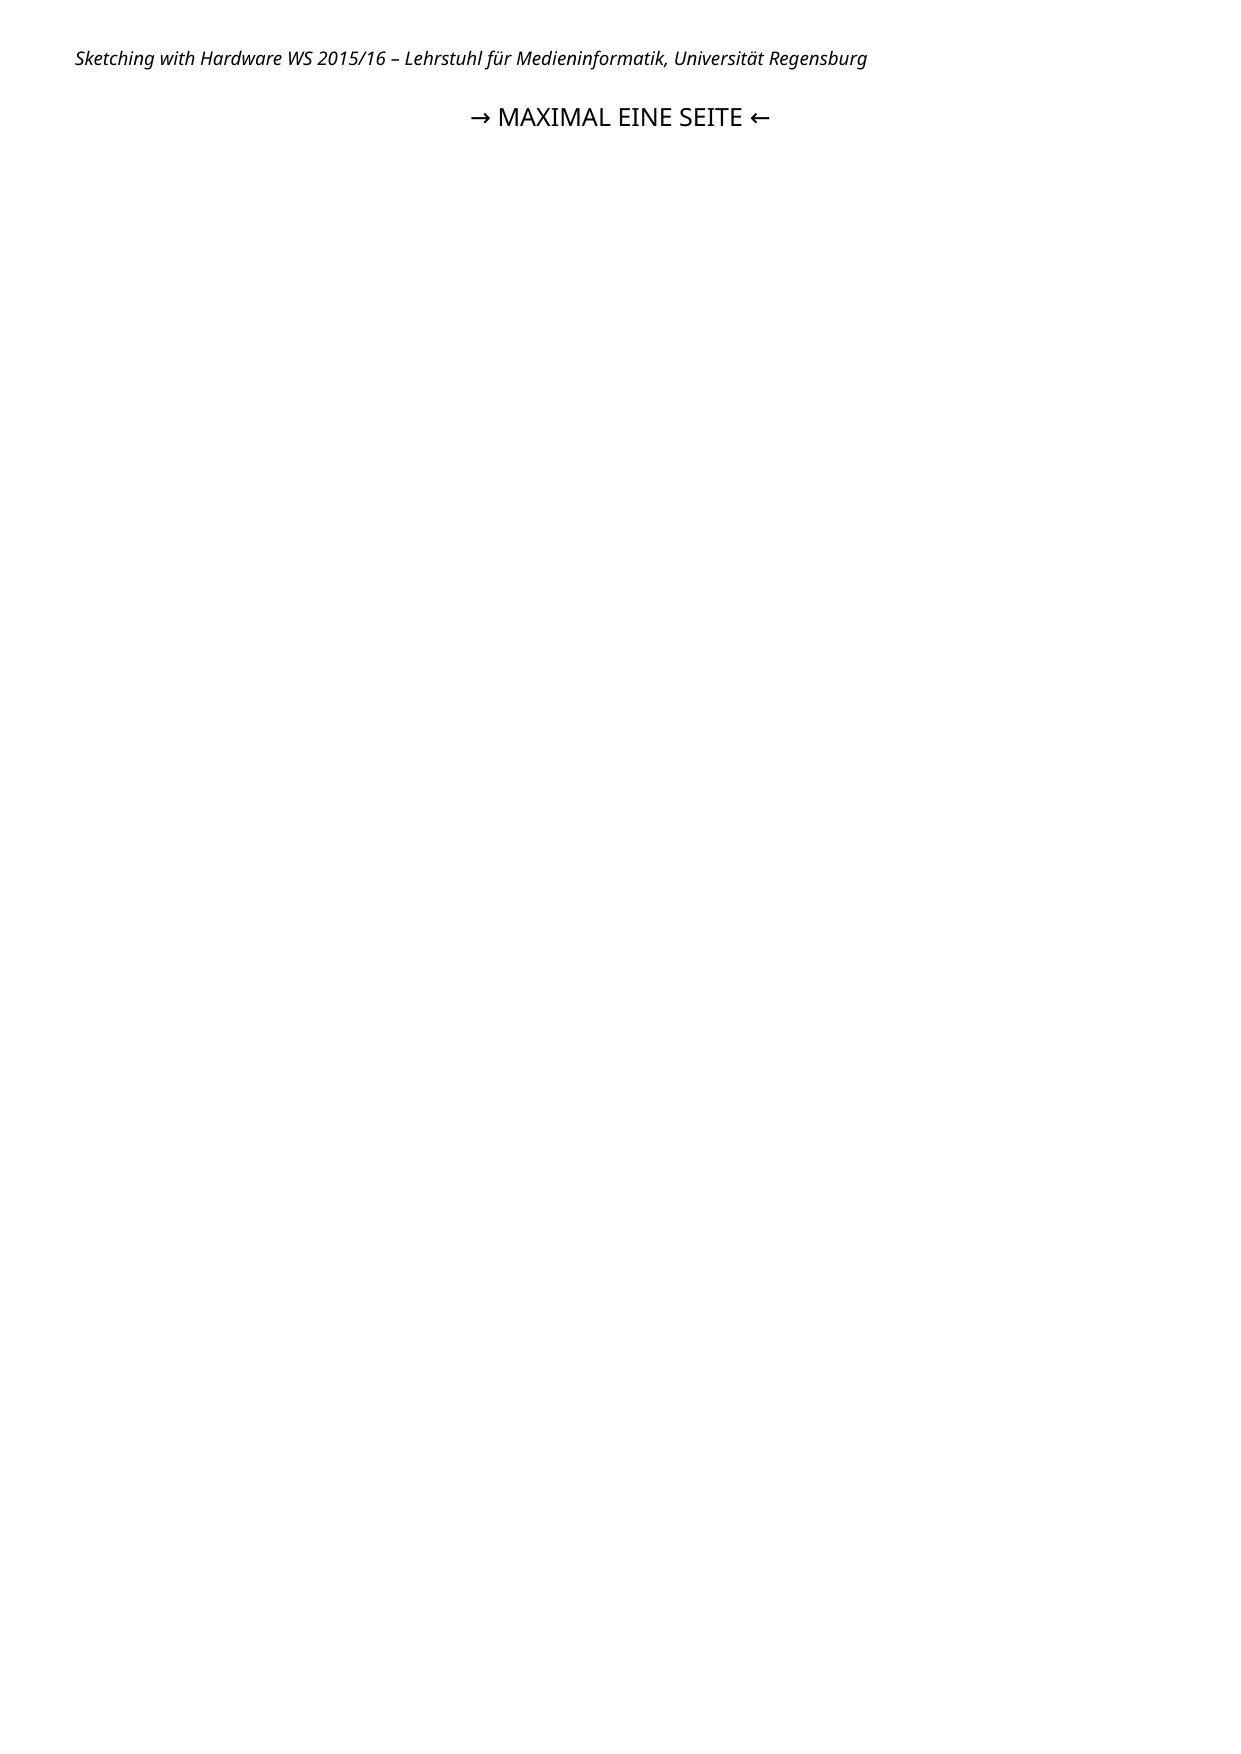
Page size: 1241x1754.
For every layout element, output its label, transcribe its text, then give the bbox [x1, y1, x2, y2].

text → MAXIMAL EINE SEITE ← [75, 100, 1166, 134]
